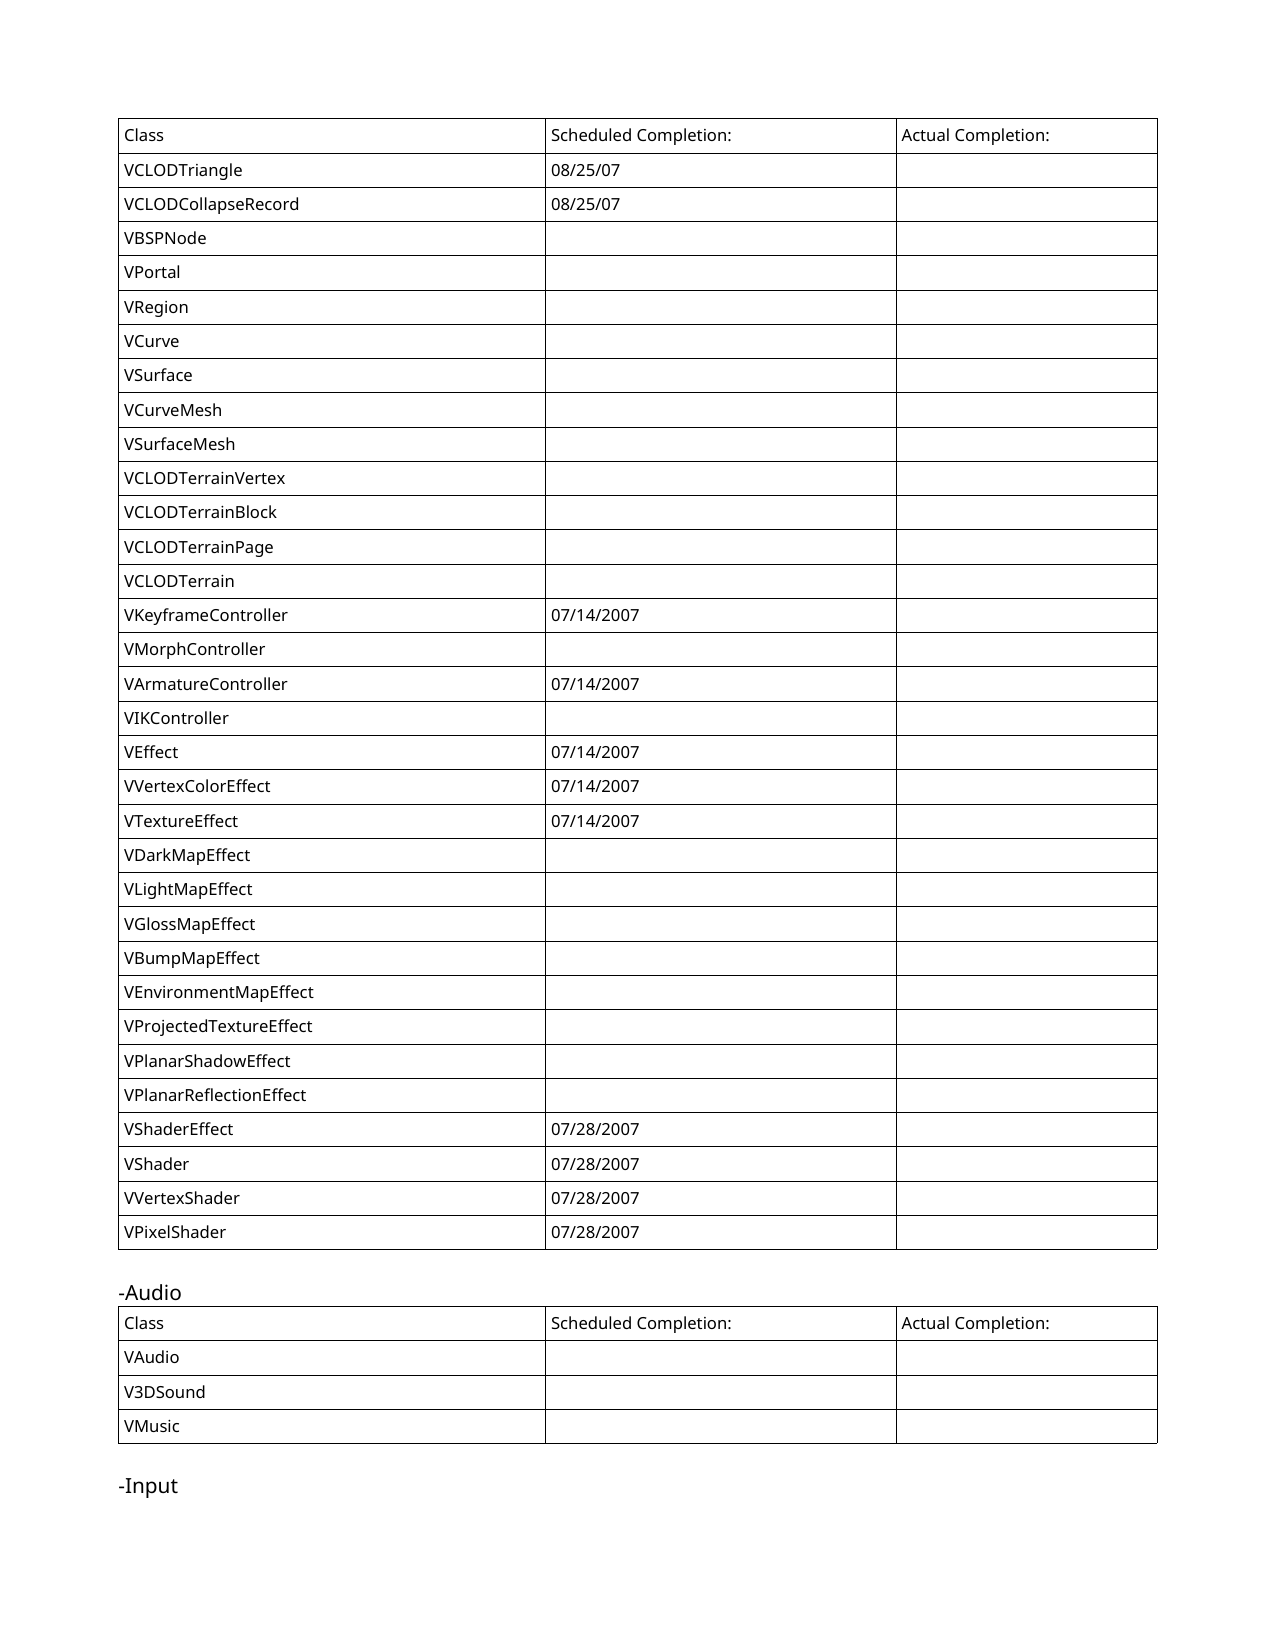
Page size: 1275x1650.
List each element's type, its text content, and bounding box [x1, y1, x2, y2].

table_cell [897, 1147, 1157, 1181]
table_cell [897, 1341, 1157, 1374]
table_cell VCLODTerrainVertex [119, 462, 545, 495]
table_cell VEnvironmentMapEffect [119, 976, 545, 1009]
table_cell VCLODTerrain [119, 565, 545, 598]
table_cell VIKController [119, 702, 545, 735]
table_header Actual Completion: [897, 119, 1157, 152]
table_cell VCLODTerrainBlock [119, 496, 545, 529]
table_cell VCLODTerrainPage [119, 530, 545, 564]
table_cell [897, 1079, 1157, 1112]
table_header Class [119, 1307, 545, 1340]
table_cell [546, 222, 896, 255]
table_cell VSurface [119, 359, 545, 392]
table_cell [546, 942, 896, 975]
table_cell [546, 359, 896, 392]
table_cell [546, 1410, 896, 1443]
table_cell [546, 839, 896, 872]
table_cell V3DSound [119, 1376, 545, 1409]
table_cell [546, 393, 896, 427]
table_cell 08/25/07 [546, 188, 896, 221]
table_cell [897, 1113, 1157, 1146]
table_cell [897, 805, 1157, 838]
table_cell [546, 873, 896, 906]
table_cell 07/14/2007 [546, 667, 896, 701]
table_cell VPlanarReflectionEffect [119, 1079, 545, 1112]
table_cell [897, 291, 1157, 324]
table_cell VAudio [119, 1341, 545, 1374]
table_cell VShaderEffect [119, 1113, 545, 1146]
text -Input [118, 1472, 1157, 1500]
table_cell [897, 222, 1157, 255]
table_cell 07/28/2007 [546, 1113, 896, 1146]
table_cell [897, 428, 1157, 461]
table_cell VPlanarShadowEffect [119, 1045, 545, 1078]
table_header Actual Completion: [897, 1307, 1157, 1340]
table_cell [897, 599, 1157, 632]
table_cell [546, 530, 896, 564]
table_cell VDarkMapEffect [119, 839, 545, 872]
table_cell [897, 702, 1157, 735]
table_cell VVertexShader [119, 1182, 545, 1215]
table_cell VGlossMapEffect [119, 907, 545, 941]
table_header Scheduled Completion: [546, 119, 896, 152]
table_cell VBumpMapEffect [119, 942, 545, 975]
table_cell [897, 667, 1157, 701]
table_cell VLightMapEffect [119, 873, 545, 906]
table_cell VSurfaceMesh [119, 428, 545, 461]
table_cell [897, 496, 1157, 529]
table_cell [897, 565, 1157, 598]
table_cell 07/14/2007 [546, 805, 896, 838]
table_cell 07/14/2007 [546, 599, 896, 632]
table_cell VProjectedTextureEffect [119, 1010, 545, 1043]
table_cell [897, 907, 1157, 941]
table_cell [546, 462, 896, 495]
table_cell VTextureEffect [119, 805, 545, 838]
table_cell VCurve [119, 325, 545, 358]
table_cell [897, 154, 1157, 187]
table_cell VArmatureController [119, 667, 545, 701]
table_cell 07/14/2007 [546, 736, 896, 769]
table_cell [546, 1079, 896, 1112]
table_cell [546, 633, 896, 666]
table_cell [897, 736, 1157, 769]
table_cell [897, 1182, 1157, 1215]
table_cell [546, 565, 896, 598]
text -Audio [118, 1278, 1157, 1306]
table_cell [546, 702, 896, 735]
table_cell 07/28/2007 [546, 1182, 896, 1215]
table_cell VEffect [119, 736, 545, 769]
table_cell VMusic [119, 1410, 545, 1443]
table_cell [546, 428, 896, 461]
table_cell VKeyframeController [119, 599, 545, 632]
table_cell VBSPNode [119, 222, 545, 255]
table_cell VPixelShader [119, 1216, 545, 1249]
table_cell VShader [119, 1147, 545, 1181]
table_cell VCurveMesh [119, 393, 545, 427]
table_cell VRegion [119, 291, 545, 324]
table_cell [897, 1045, 1157, 1078]
table_cell [897, 633, 1157, 666]
table_cell [897, 942, 1157, 975]
table_cell 08/25/07 [546, 154, 896, 187]
table_cell [897, 770, 1157, 803]
table_cell [897, 873, 1157, 906]
table_cell [897, 393, 1157, 427]
table_cell [897, 1216, 1157, 1249]
table_cell VMorphController [119, 633, 545, 666]
table_cell [546, 976, 896, 1009]
table_cell [546, 1045, 896, 1078]
table_cell VPortal [119, 256, 545, 289]
table_cell [897, 188, 1157, 221]
table_cell [897, 1410, 1157, 1443]
table_cell [897, 462, 1157, 495]
table_cell [897, 530, 1157, 564]
table_cell [546, 1376, 896, 1409]
table_cell [897, 976, 1157, 1009]
table_cell [546, 1010, 896, 1043]
table_cell [897, 1376, 1157, 1409]
table_header Scheduled Completion: [546, 1307, 896, 1340]
table_cell [897, 839, 1157, 872]
table_cell [897, 256, 1157, 289]
table_cell 07/28/2007 [546, 1147, 896, 1181]
table_cell 07/14/2007 [546, 770, 896, 803]
table_cell [546, 1341, 896, 1374]
table_cell [546, 496, 896, 529]
table_cell [546, 325, 896, 358]
table_cell [546, 291, 896, 324]
table_cell 07/28/2007 [546, 1216, 896, 1249]
table_cell [897, 359, 1157, 392]
table_cell [897, 325, 1157, 358]
table_cell VCLODCollapseRecord [119, 188, 545, 221]
table_header Class [119, 119, 545, 152]
table_cell [546, 256, 896, 289]
table_cell VVertexColorEffect [119, 770, 545, 803]
table_cell [897, 1010, 1157, 1043]
table_cell VCLODTriangle [119, 154, 545, 187]
table_cell [546, 907, 896, 941]
